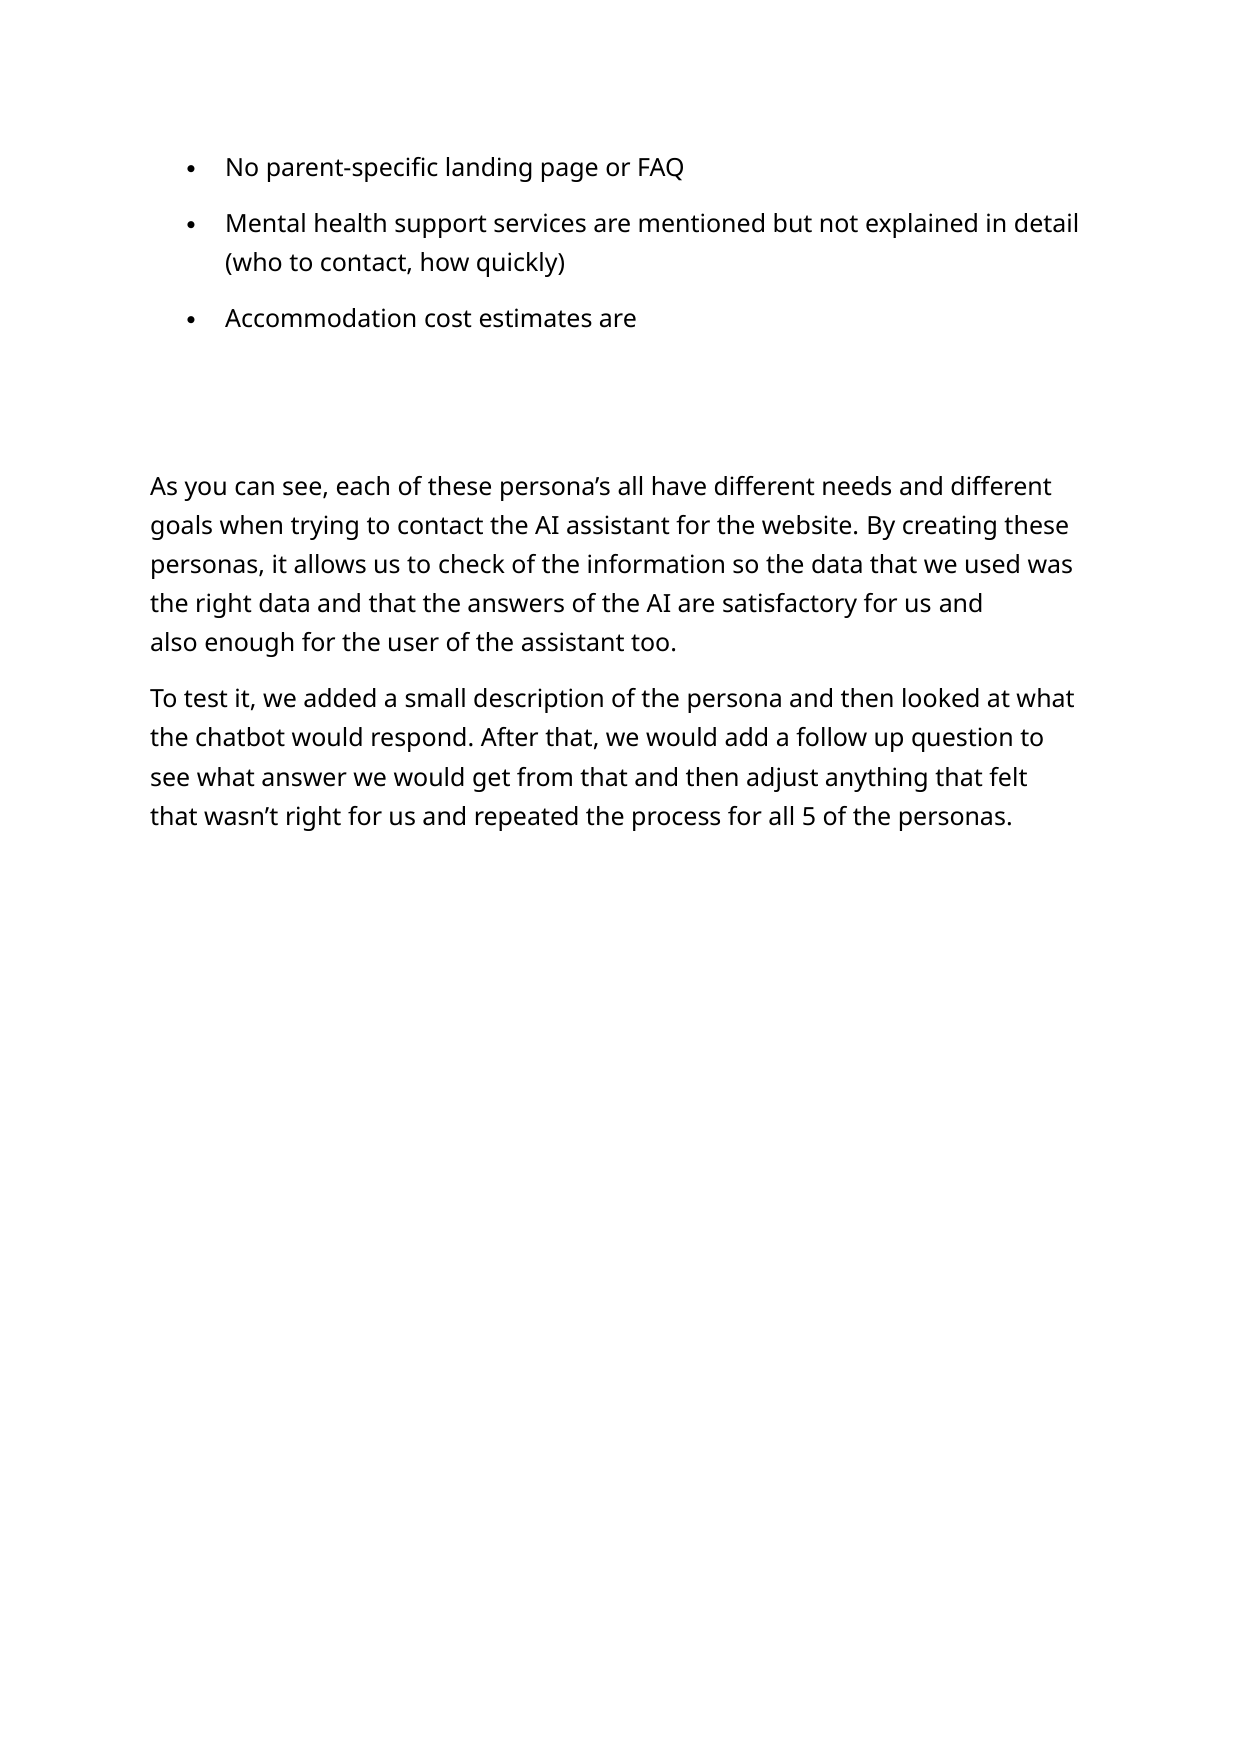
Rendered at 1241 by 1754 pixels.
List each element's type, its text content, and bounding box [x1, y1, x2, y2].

text As you can see, each of these persona’s all have different needs and different goals when trying to contact the AI assistant for the website. By creating these personas, it allows us to check of the information so the data that we used was the right data and that the answers of the AI are satisfactory for us and also enough for the user of the assistant too. [150, 468, 1090, 659]
list No parent-specific landing page or FAQ [187, 150, 1090, 184]
list Mental health support services are mentioned but not explained in detail (who to contact, how quickly) [187, 206, 1090, 279]
list Accommodation cost estimates are [187, 301, 1090, 335]
text To test it, we added a small description of the persona and then looked at what the chatbot would respond. After that, we would add a follow up question to see what answer we would get from that and then adjust anything that felt that wasn’t right for us and repeated the process for all 5 of the personas. [150, 681, 1090, 832]
